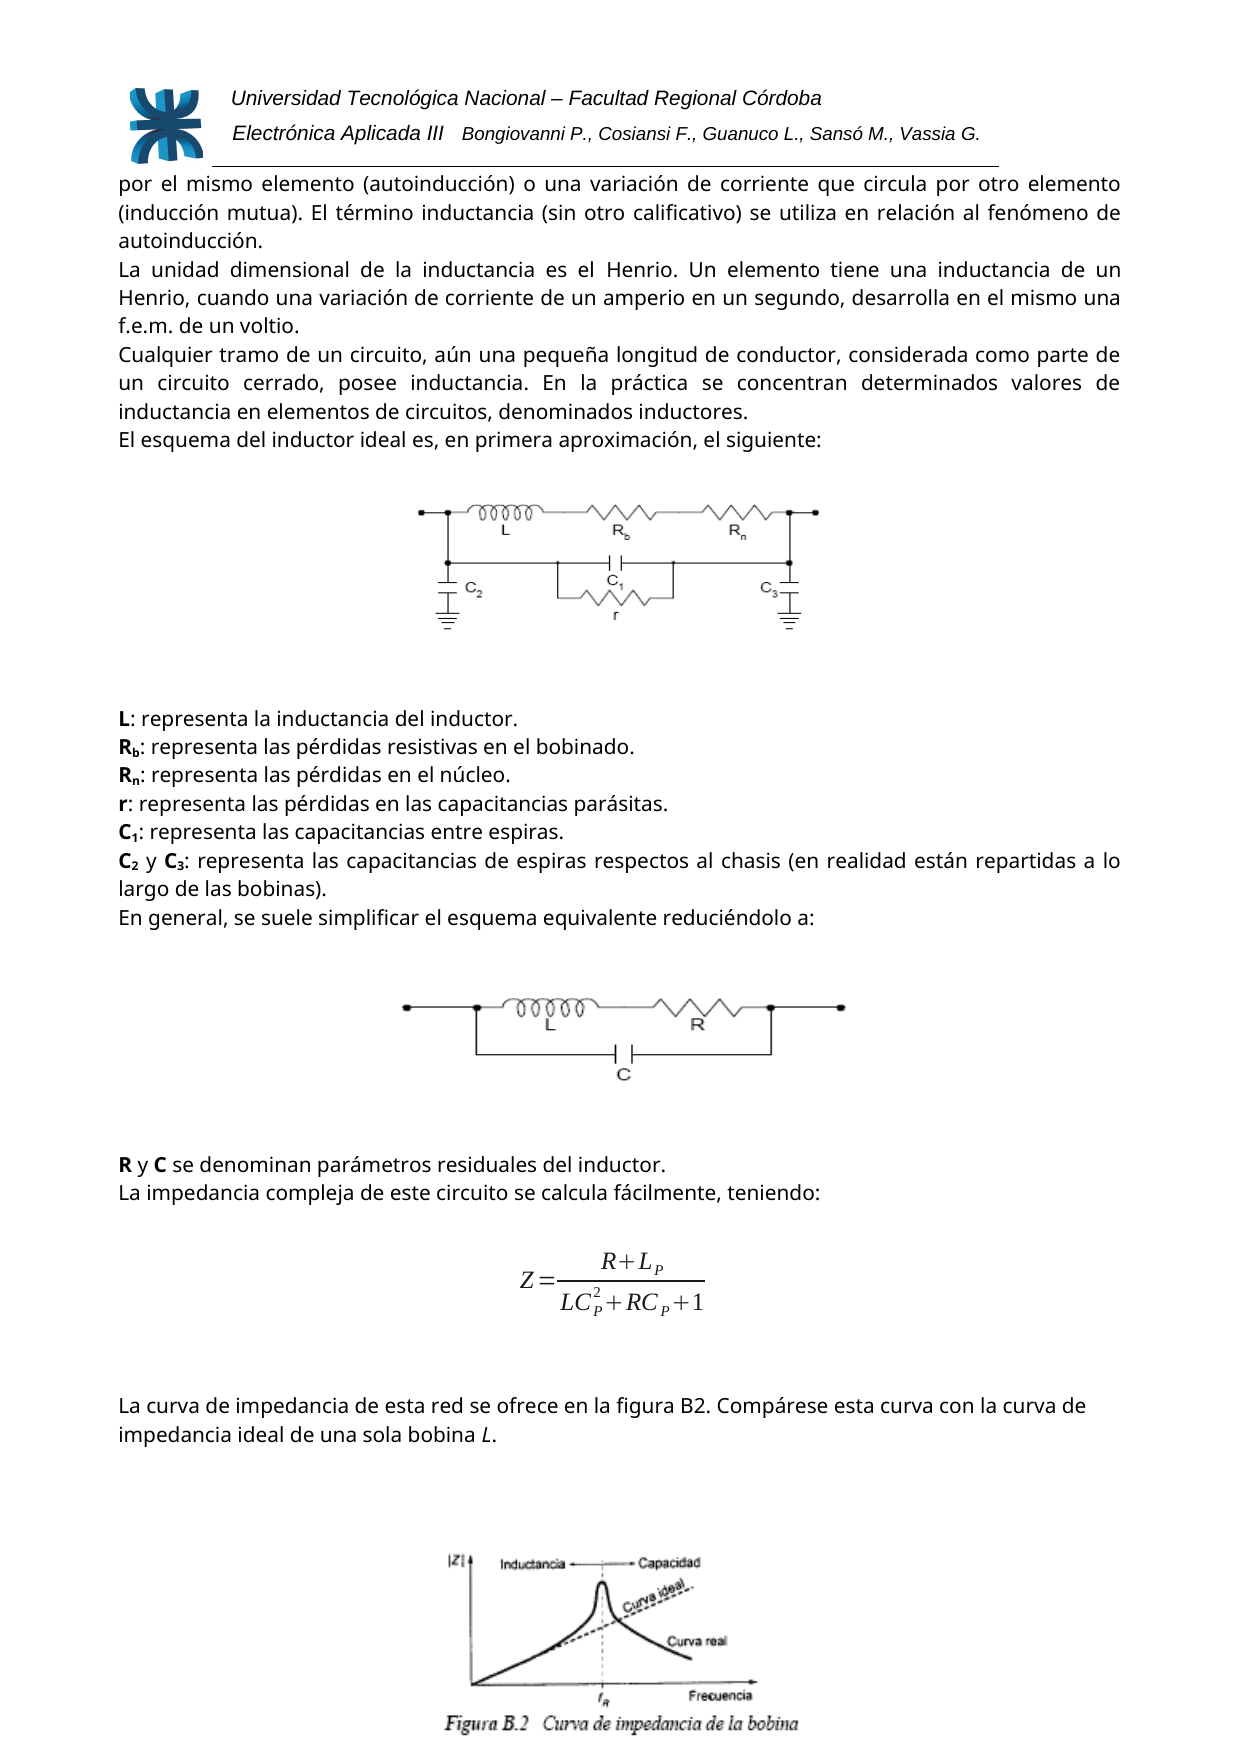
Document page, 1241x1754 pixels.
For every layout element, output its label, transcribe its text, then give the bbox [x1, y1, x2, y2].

text El esquema del inductor ideal es, en primera aproximación, el siguiente: [118, 425, 1122, 454]
text La impedancia compleja de este circuito se calcula fácilmente, teniendo: [118, 1178, 1122, 1207]
text por el mismo elemento (autoinducción) o una variación de corriente que circula por otro elemento (inducción mutua). El término inductancia (sin otro calificativo) se utiliza en relación al fenómeno de autoinducción. [118, 169, 1122, 255]
text Cualquier tramo de un circuito, aún una pequeña longitud de conductor, considerada como parte de un circuito cerrado, posee inductancia. En la práctica se concentran determinados valores de inductancia en elementos de circuitos, denominados inductores. [118, 340, 1122, 425]
picture [129, 88, 203, 164]
text Rn: representa las pérdidas en el núcleo. [118, 761, 1122, 789]
text En general, se suele simplificar el esquema equivalente reduciéndolo a: [118, 903, 1122, 931]
text r: representa las pérdidas en las capacitancias parásitas. [118, 789, 1122, 817]
text C1: representa las capacitancias entre espiras. [118, 817, 1122, 846]
text R y C se denominan parámetros residuales del inductor. [118, 1150, 1122, 1178]
text La curva de impedancia de esta red se ofrece en la figura B2. Compárese esta curva con la curva de impedancia ideal de una sola bobina L. [118, 1392, 1122, 1448]
text Rb: representa las pérdidas resistivas en el bobinado. [118, 732, 1122, 761]
text La unidad dimensional de la inductancia es el Henrio. Un elemento tiene una inductancia de un Henrio, cuando una variación de corriente de un amperio en un segundo, desarrolla en el mismo una f.e.m. de un voltio. [118, 255, 1122, 340]
text C2 y C3: representa las capacitancias de espiras respectos al chasis (en realidad están repartidas a lo largo de las bobinas). [118, 846, 1122, 903]
text L: representa la inductancia del inductor. [118, 704, 1122, 732]
